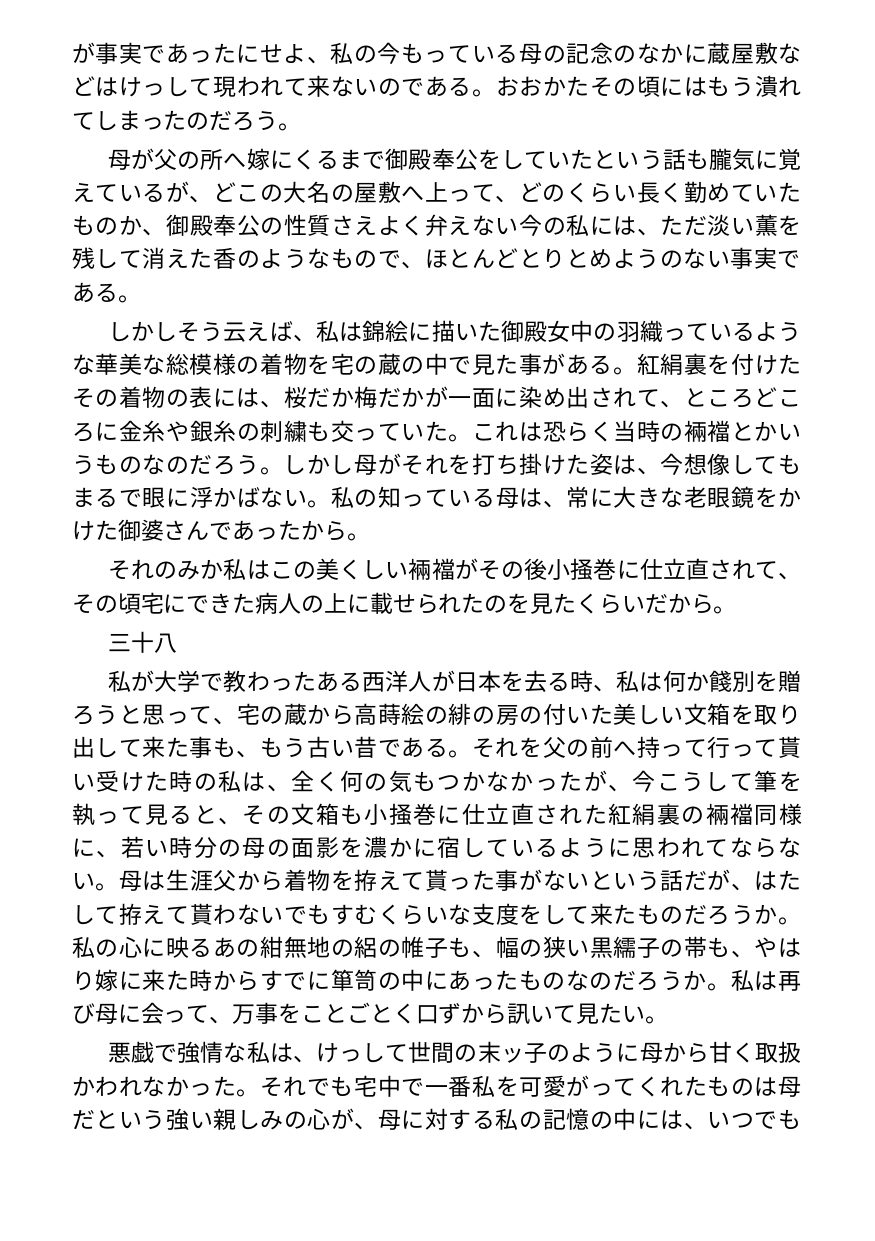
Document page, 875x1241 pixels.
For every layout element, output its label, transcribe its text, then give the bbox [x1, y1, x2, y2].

text それのみか私はこの美くしい裲襠がその後小掻巻に仕立直されて、その頃宅にできた病人の上に載せられたのを見たくらいだから。 [72, 552, 802, 619]
text 三十八 [72, 625, 802, 658]
text しかしそう云えば、私は錦絵に描いた御殿女中の羽織っているような華美な総模様の着物を宅の蔵の中で見た事がある。紅絹裏を付けたその着物の表には、桜だか梅だかが一面に染め出されて、ところどころに金糸や銀糸の刺繍も交っていた。これは恐らく当時の裲襠とかいうものなのだろう。しかし母がそれを打ち掛けた姿は、今想像してもまるで眼に浮かばない。私の知っている母は、常に大きな老眼鏡をかけた御婆さんであったから。 [72, 314, 802, 546]
text 悪戯で強情な私は、けっして世間の末ッ子のように母から甘く取扱かわれなかった。それでも宅中で一番私を可愛がってくれたものは母だという強い親しみの心が、母に対する私の記憶の中には、いつでも [72, 1035, 802, 1135]
text が事実であったにせよ、私の今もっている母の記念のなかに蔵屋敷などはけっして現われて来ないのである。おおかたその頃にはもう潰れてしまったのだろう。 [72, 36, 802, 136]
text 私が大学で教わったある西洋人が日本を去る時、私は何か餞別を贈ろうと思って、宅の蔵から高蒔絵の緋の房の付いた美しい文箱を取り出して来た事も、もう古い昔である。それを父の前へ持って行って貰い受けた時の私は、全く何の気もつかなかったが、今こうして筆を執って見ると、その文箱も小掻巻に仕立直された紅絹裏の裲襠同様に、若い時分の母の面影を濃かに宿しているように思われてならない。母は生涯父から着物を拵えて貰った事がないという話だが、はたして拵えて貰わないでもすむくらいな支度をして来たものだろうか。私の心に映るあの紺無地の絽の帷子も、幅の狭い黒繻子の帯も、やはり嫁に来た時からすでに箪笥の中にあったものなのだろうか。私は再び母に会って、万事をことごとく口ずから訊いて見たい。 [72, 664, 802, 1029]
text 母が父の所へ嫁にくるまで御殿奉公をしていたという話も朧気に覚えているが、どこの大名の屋敷へ上って、どのくらい長く勤めていたものか、御殿奉公の性質さえよく弁えない今の私には、ただ淡い薫を残して消えた香のようなもので、ほとんどとりとめようのない事実である。 [72, 142, 802, 308]
